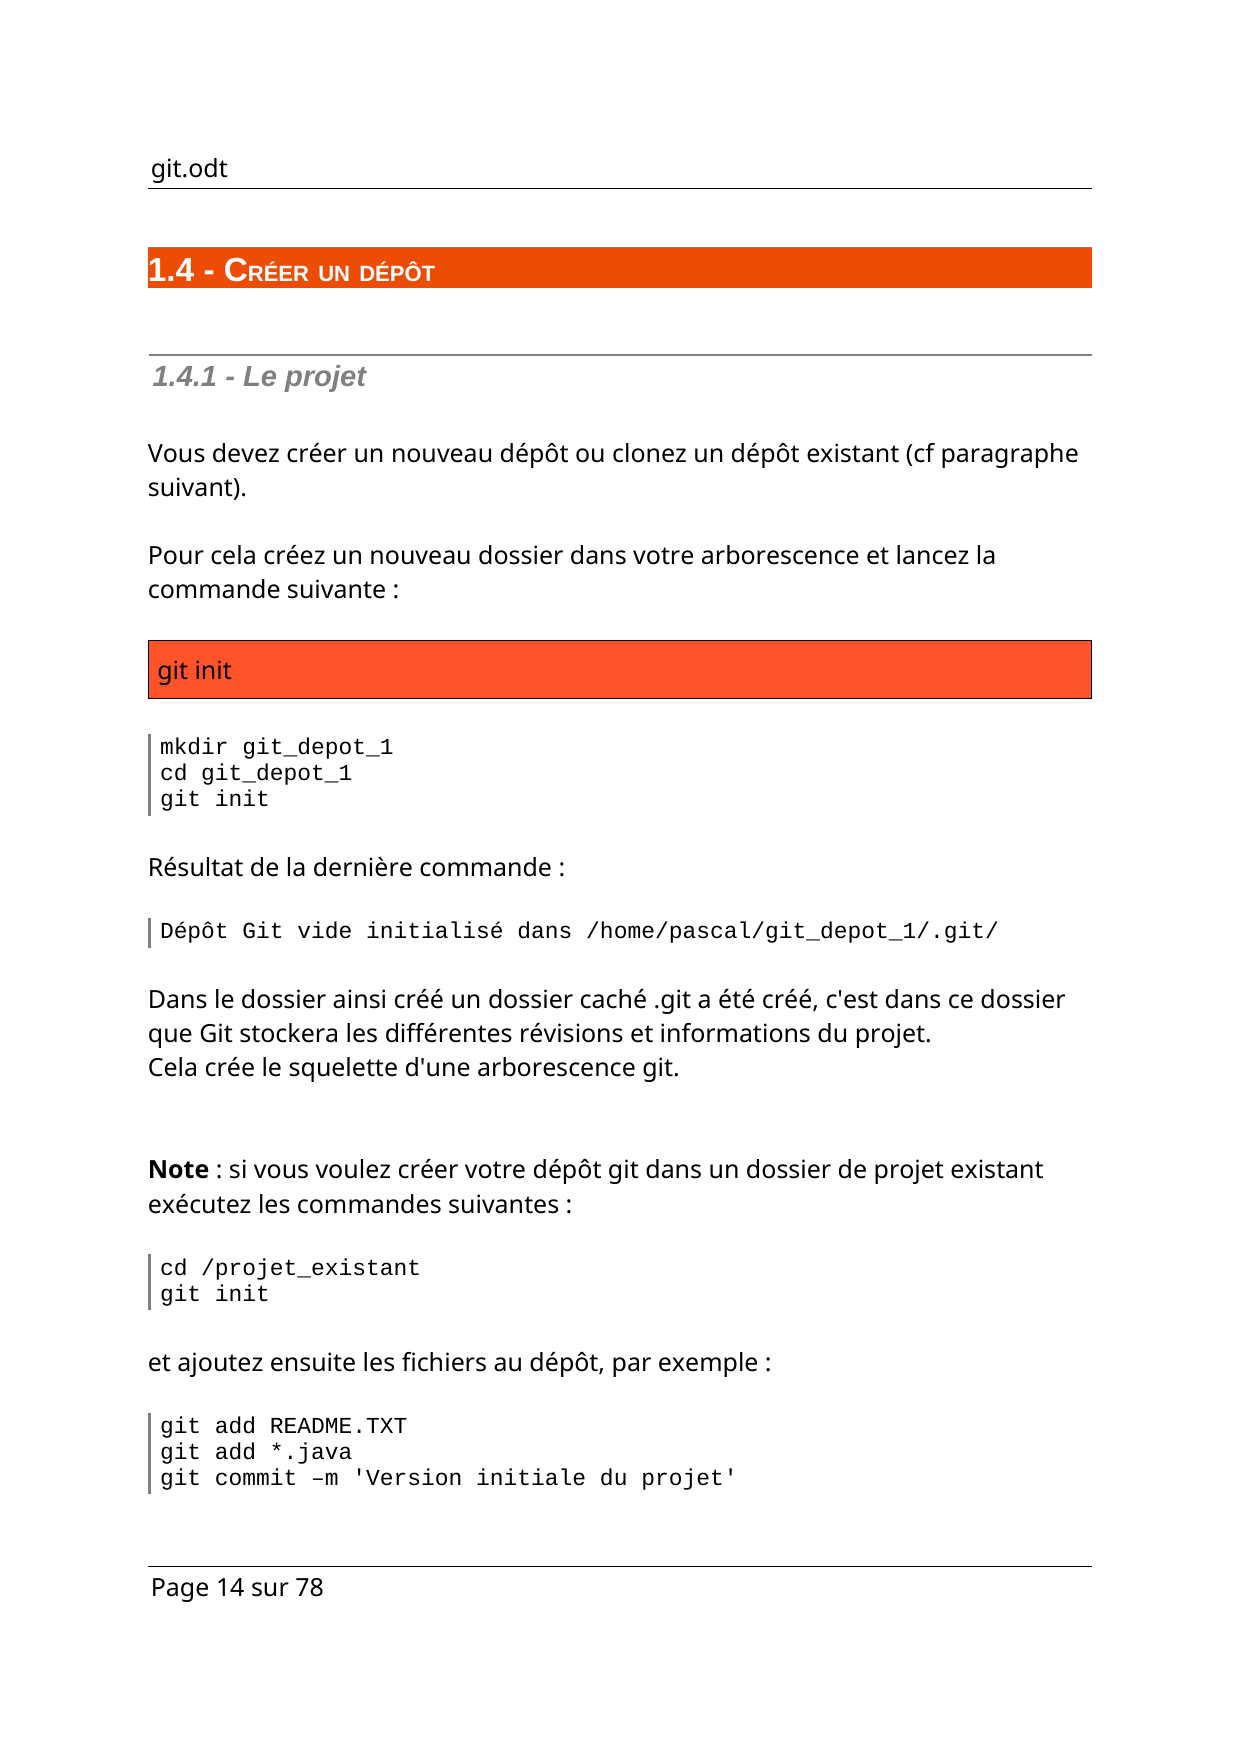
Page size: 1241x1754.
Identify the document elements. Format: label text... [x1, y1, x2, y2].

text Cela crée le squelette d'une arborescence git. [148, 1050, 1092, 1084]
text Dans le dossier ainsi créé un dossier caché .git a été créé, c'est dans ce dossier que Git stockera les différentes révisions et informations du projet. [148, 982, 1092, 1050]
text git init [151, 787, 1092, 816]
text Vous devez créer un nouveau dépôt ou clonez un dépôt existant (cf paragraphe suivant). [148, 435, 1092, 503]
text et ajoutez ensuite les fichiers au dépôt, par exemple : [148, 1344, 1092, 1378]
text Dépôt Git vide initialisé dans /home/pascal/git_depot_1/.git/ [151, 918, 1092, 948]
text Note : si vous voulez créer votre dépôt git dans un dossier de projet existant exécutez les commandes suivantes : [148, 1152, 1092, 1220]
text cd /projet_existant [151, 1254, 1092, 1282]
text Résultat de la dernière commande : [148, 849, 1092, 884]
subtitle - Le projet [149, 356, 1092, 395]
text git init [151, 1282, 1092, 1310]
text git add README.TXT [151, 1413, 1092, 1441]
text Pour cela créez un nouveau dossier dans votre arborescence et lancez la commande suivante : [148, 538, 1092, 606]
text cd git_depot_1 [151, 762, 1092, 787]
text git commit –m 'Version initiale du projet' [151, 1467, 1092, 1494]
subtitle - Créer un dépôt [148, 248, 1092, 288]
text git add *.java [151, 1441, 1092, 1467]
text mkdir git_depot_1 [148, 733, 1092, 762]
text git init [149, 641, 1091, 698]
